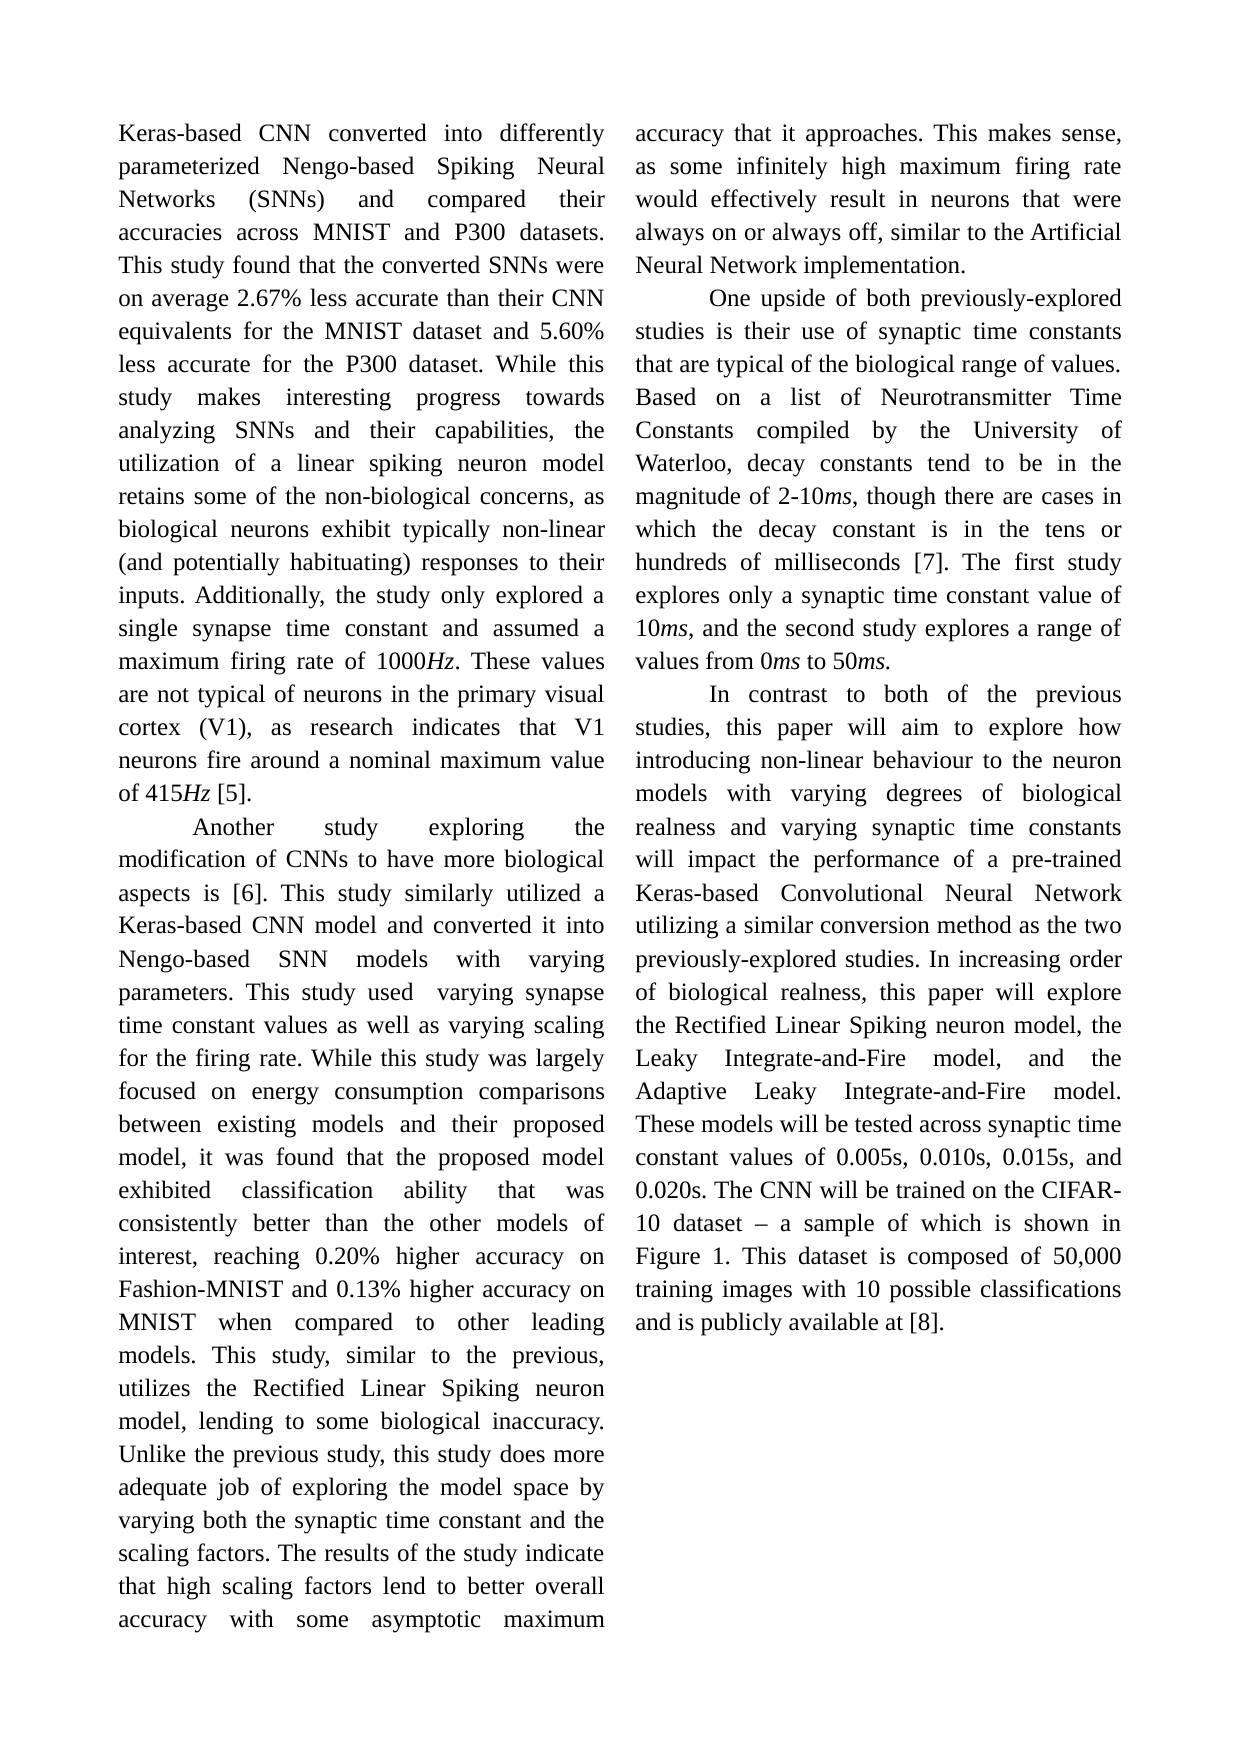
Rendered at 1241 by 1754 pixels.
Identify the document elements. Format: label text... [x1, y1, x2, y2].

text In contrast to both of the previous studies, this paper will aim to explore how introducing non-linear behaviour to the neuron models with varying degrees of biological realness and varying synaptic time constants will impact the performance of a pre-trained Keras-based Convolutional Neural Network utilizing a similar conversion method as the two previously-explored studies. In increasing order of biological realness, this paper will explore the Rectified Linear Spiking neuron model, the Leaky Integrate-and-Fire model, and the Adaptive Leaky Integrate-and-Fire model. These models will be tested across synaptic time constant values of 0.005s, 0.010s, 0.015s, and 0.020s. The CNN will be trained on the CIFAR-10 dataset – a sample of which is shown in Figure 1. This dataset is composed of 50,000 training images with 10 possible classifications and is publicly available at [8]. [635, 679, 1122, 1336]
text Keras-based CNN converted into differently parameterized Nengo-based Spiking Neural Networks (SNNs) and compared their accuracies across MNIST and P300 datasets. This study found that the converted SNNs were on average 2.67% less accurate than their CNN equivalents for the MNIST dataset and 5.60% less accurate for the P300 dataset. While this study makes interesting progress towards analyzing SNNs and their capabilities, the utilization of a linear spiking neuron model retains some of the non-biological concerns, as biological neurons exhibit typically non-linear (and potentially habituating) responses to their inputs. Additionally, the study only explored a single synapse time constant and assumed a maximum firing rate of 1000Hz. These values are not typical of neurons in the primary visual cortex (V1), as research indicates that V1 neurons fire around a nominal maximum value of 415Hz [5]. [118, 118, 605, 807]
text accuracy that it approaches. This makes sense, as some infinitely high maximum firing rate would effectively result in neurons that were always on or always off, similar to the Artificial Neural Network implementation. [635, 118, 1122, 279]
text One upside of both previously-explored studies is their use of synaptic time constants that are typical of the biological range of values. Based on a list of Neurotransmitter Time Constants compiled by the University of Waterloo, decay constants tend to be in the magnitude of 2-10ms, though there are cases in which the decay constant is in the tens or hundreds of milliseconds [7]. The first study explores only a synaptic time constant value of 10ms, and the second study explores a range of values from 0ms to 50ms. [635, 283, 1122, 675]
text Another study exploring the modification of CNNs to have more biological aspects is [6]. This study similarly utilized a Keras-based CNN model and converted it into Nengo-based SNN models with varying parameters. This study used varying synapse time constant values as well as varying scaling for the firing rate. While this study was largely focused on energy consumption comparisons between existing models and their proposed model, it was found that the proposed model exhibited classification ability that was consistently better than the other models of interest, reaching 0.20% higher accuracy on Fashion-MNIST and 0.13% higher accuracy on MNIST when compared to other leading models. This study, similar to the previous, utilizes the Rectified Linear Spiking neuron model, lending to some biological inaccuracy. Unlike the previous study, this study does more adequate job of exploring the model space by varying both the synaptic time constant and the scaling factors. The results of the study indicate that high scaling factors lend to better overall accuracy with some asymptotic maximum [118, 812, 605, 1633]
